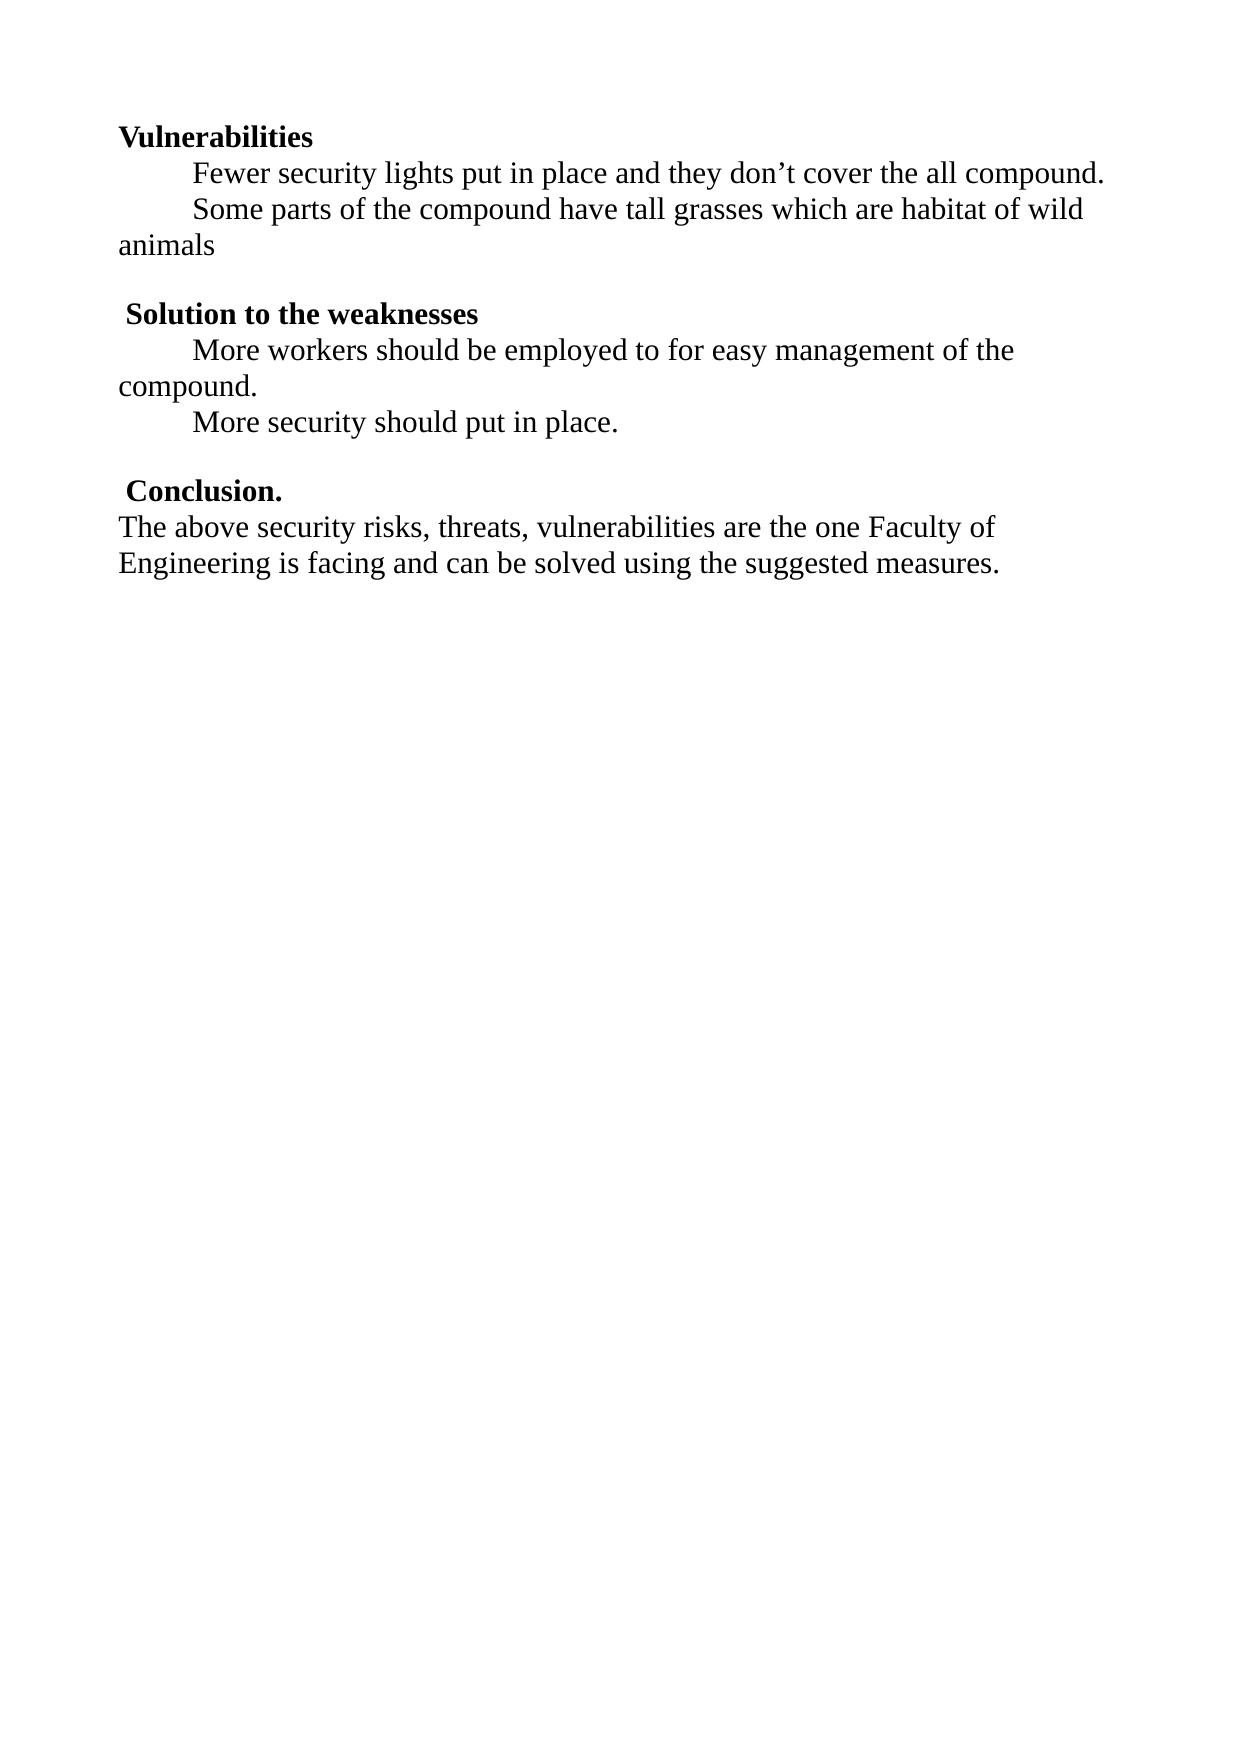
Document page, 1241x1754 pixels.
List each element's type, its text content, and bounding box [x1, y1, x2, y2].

text Some parts of the compound have tall grasses which are habitat of wild animals [118, 190, 1122, 262]
text More workers should be employed to for easy management of the compound. [118, 331, 1122, 403]
text The above security risks, threats, vulnerabilities are the one Faculty of Engineering is facing and can be solved using the suggested measures. [118, 509, 1122, 581]
text Vulnerabilities [118, 118, 1122, 154]
text Fewer security lights put in place and they don’t cover the all compound. [118, 154, 1122, 190]
text Conclusion. [118, 473, 1122, 509]
text Solution to the weaknesses [118, 295, 1122, 331]
text More security should put in place. [118, 403, 1122, 439]
